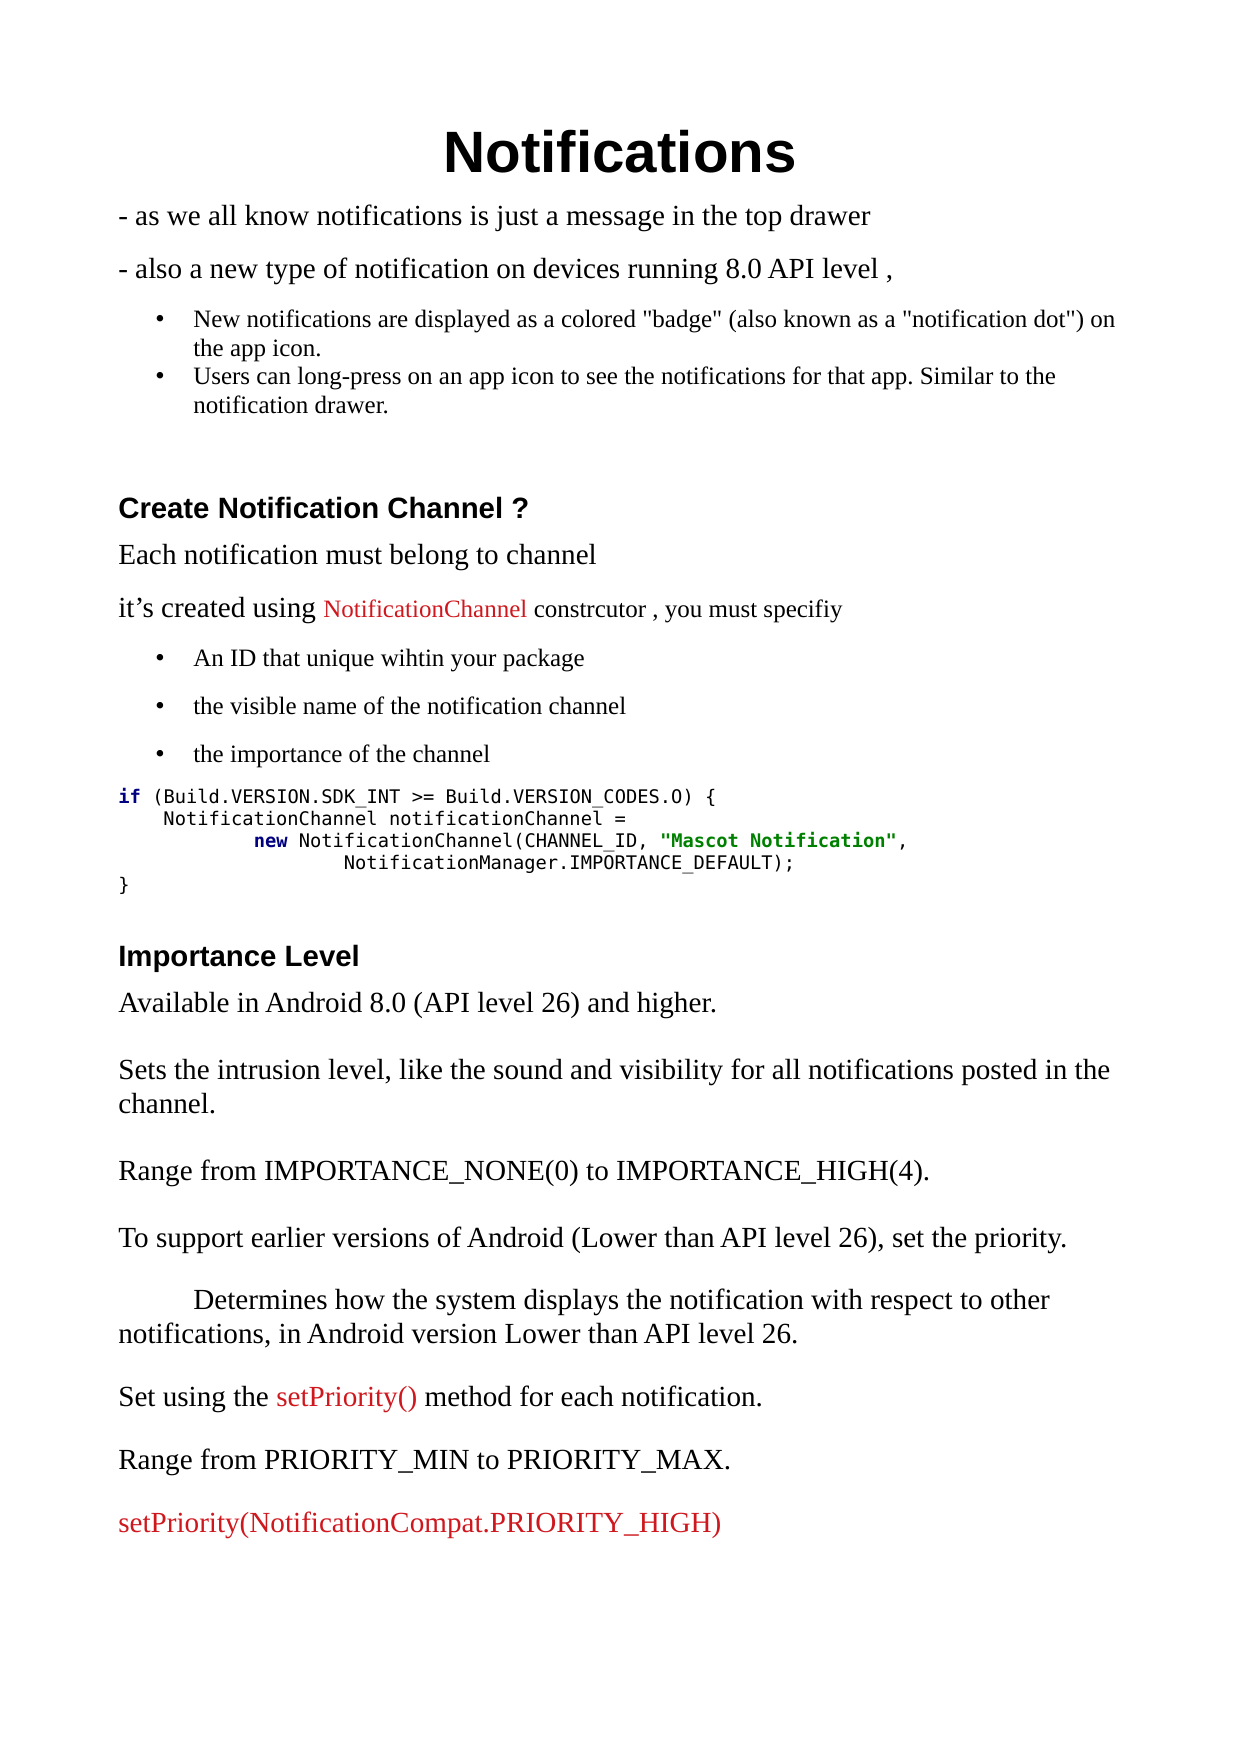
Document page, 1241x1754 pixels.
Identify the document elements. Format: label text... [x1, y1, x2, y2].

text Range from PRIORITY_MIN to PRIORITY_MAX. [118, 1442, 1122, 1476]
list New notifications are displayed as a colored "badge" (also known as a "notification dot") on the app icon. [156, 304, 1122, 361]
list Users can long-press on an app icon to see the notifications for that app. Similar to the notification drawer. [156, 361, 1122, 419]
text setPriority(NotificationCompat.PRIORITY_HIGH) [118, 1505, 1122, 1538]
text Available in Android 8.0 (API level 26) and higher. [118, 985, 1122, 1019]
list An ID that unique wihtin your package [156, 643, 1122, 672]
subtitle Importance Level [118, 939, 1122, 973]
text Determines how the system displays the notification with respect to other notifications, in Android version Lower than API level 26. [118, 1282, 1122, 1349]
text Range from IMPORTANCE_NONE(0) to IMPORTANCE_HIGH(4). [118, 1153, 1122, 1187]
text if (Build.VERSION.SDK_INT >= Build.VERSION_CODES.O) { NotificationChannel notificationChannel = new NotificationChannel(CHANNEL_ID, "Mascot Notification", NotificationManager.IMPORTANCE_DEFAULT); } [118, 786, 1122, 896]
text - as we all know notifications is just a message in the top drawer [118, 198, 1122, 231]
title Notifications [118, 118, 1122, 185]
list the importance of the channel [156, 739, 1122, 767]
list the visible name of the notification channel [156, 691, 1122, 720]
text Sets the intrusion level, like the sound and visibility for all notifications posted in the channel. [118, 1052, 1122, 1119]
text it’s created using NotificationChannel constrcutor , you must specifiy [118, 590, 1122, 624]
text Each notification must belong to channel [118, 537, 1122, 571]
text To support earlier versions of Android (Lower than API level 26), set the priority. [118, 1220, 1122, 1254]
text Set using the setPriority() method for each notification. [118, 1379, 1122, 1412]
text - also a new type of notification on devices running 8.0 API level , [118, 251, 1122, 284]
subtitle Create Notification Channel ? [118, 491, 1122, 525]
